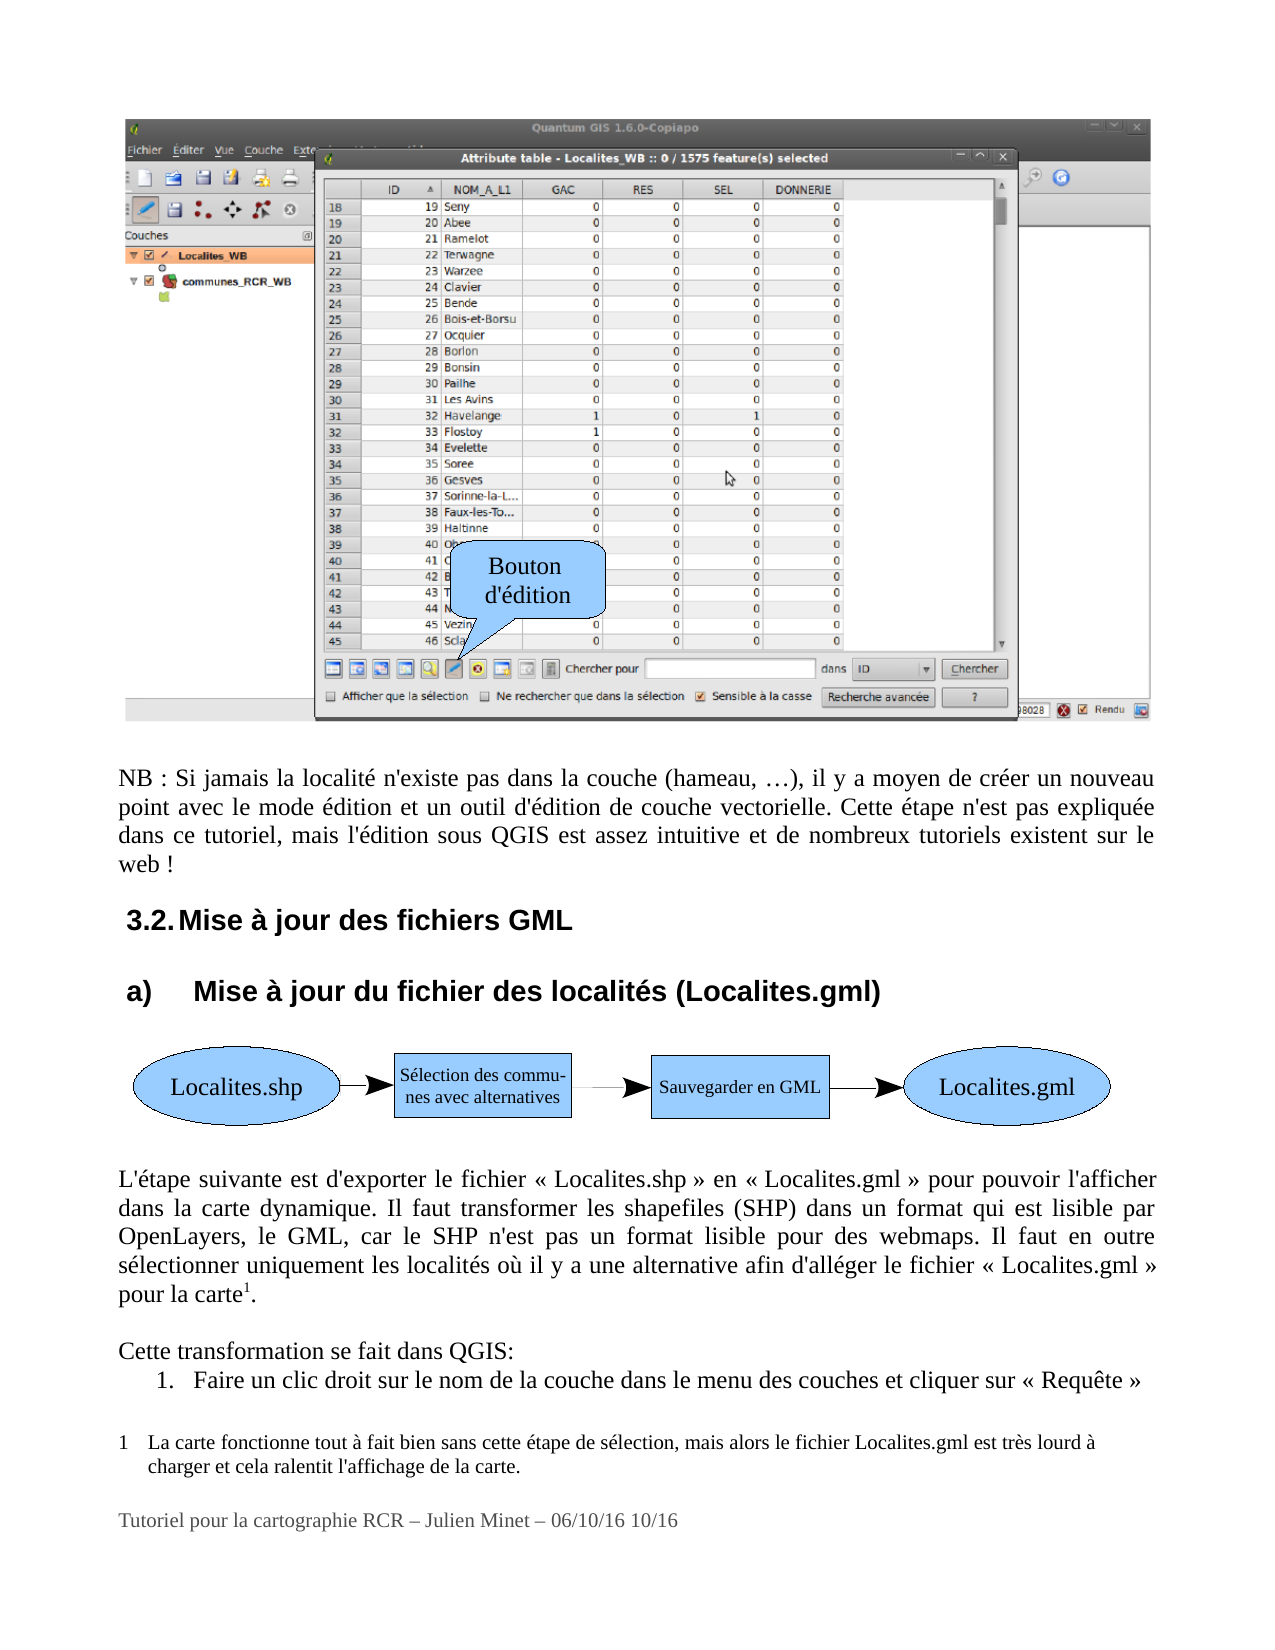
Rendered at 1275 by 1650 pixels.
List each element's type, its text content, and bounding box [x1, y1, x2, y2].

text NB : Si jamais la localité n'existe pas dans la couche (hameau, …), il y a moyen de créer un nouveau point avec le mode édition et un outil d'édition de couche vectorielle. Cette étape n'est pas expliquée dans ce tutoriel, mais l'édition sous QGIS est assez intuitive et de nombreux tutoriels existent sur le web ! [118, 763, 1157, 878]
list Faire un clic droit sur le nom de la couche dans le menu des couches et cliquer sur « Requête » [156, 1365, 1157, 1394]
subtitle Mise à jour du fichier des localités (Localites.gml) [118, 974, 1157, 1008]
text La carte fonctionne tout à fait bien sans cette étape de sélection, mais alors le fichier Localites.gml est très lourd à charger et cela ralentit l'affichage de la carte. [118, 1430, 1157, 1478]
text Cette transformation se fait dans QGIS: [118, 1336, 1157, 1365]
subtitle Mise à jour des fichiers GML [118, 903, 1157, 937]
text L'étape suivante est d'exporter le fichier « Localites.shp » en « Localites.gml » pour pouvoir l'afficher dans la carte dynamique. Il faut transformer les shapefiles (SHP) dans un format qui est lisible par OpenLayers, le GML, car le SHP n'est pas un format lisible pour des webmaps. Il faut en outre sélectionner uniquement les localités où il y a une alternative afin d'alléger le fichier « Localites.gml » pour la carte. [118, 1164, 1157, 1308]
picture [118, 118, 1157, 735]
